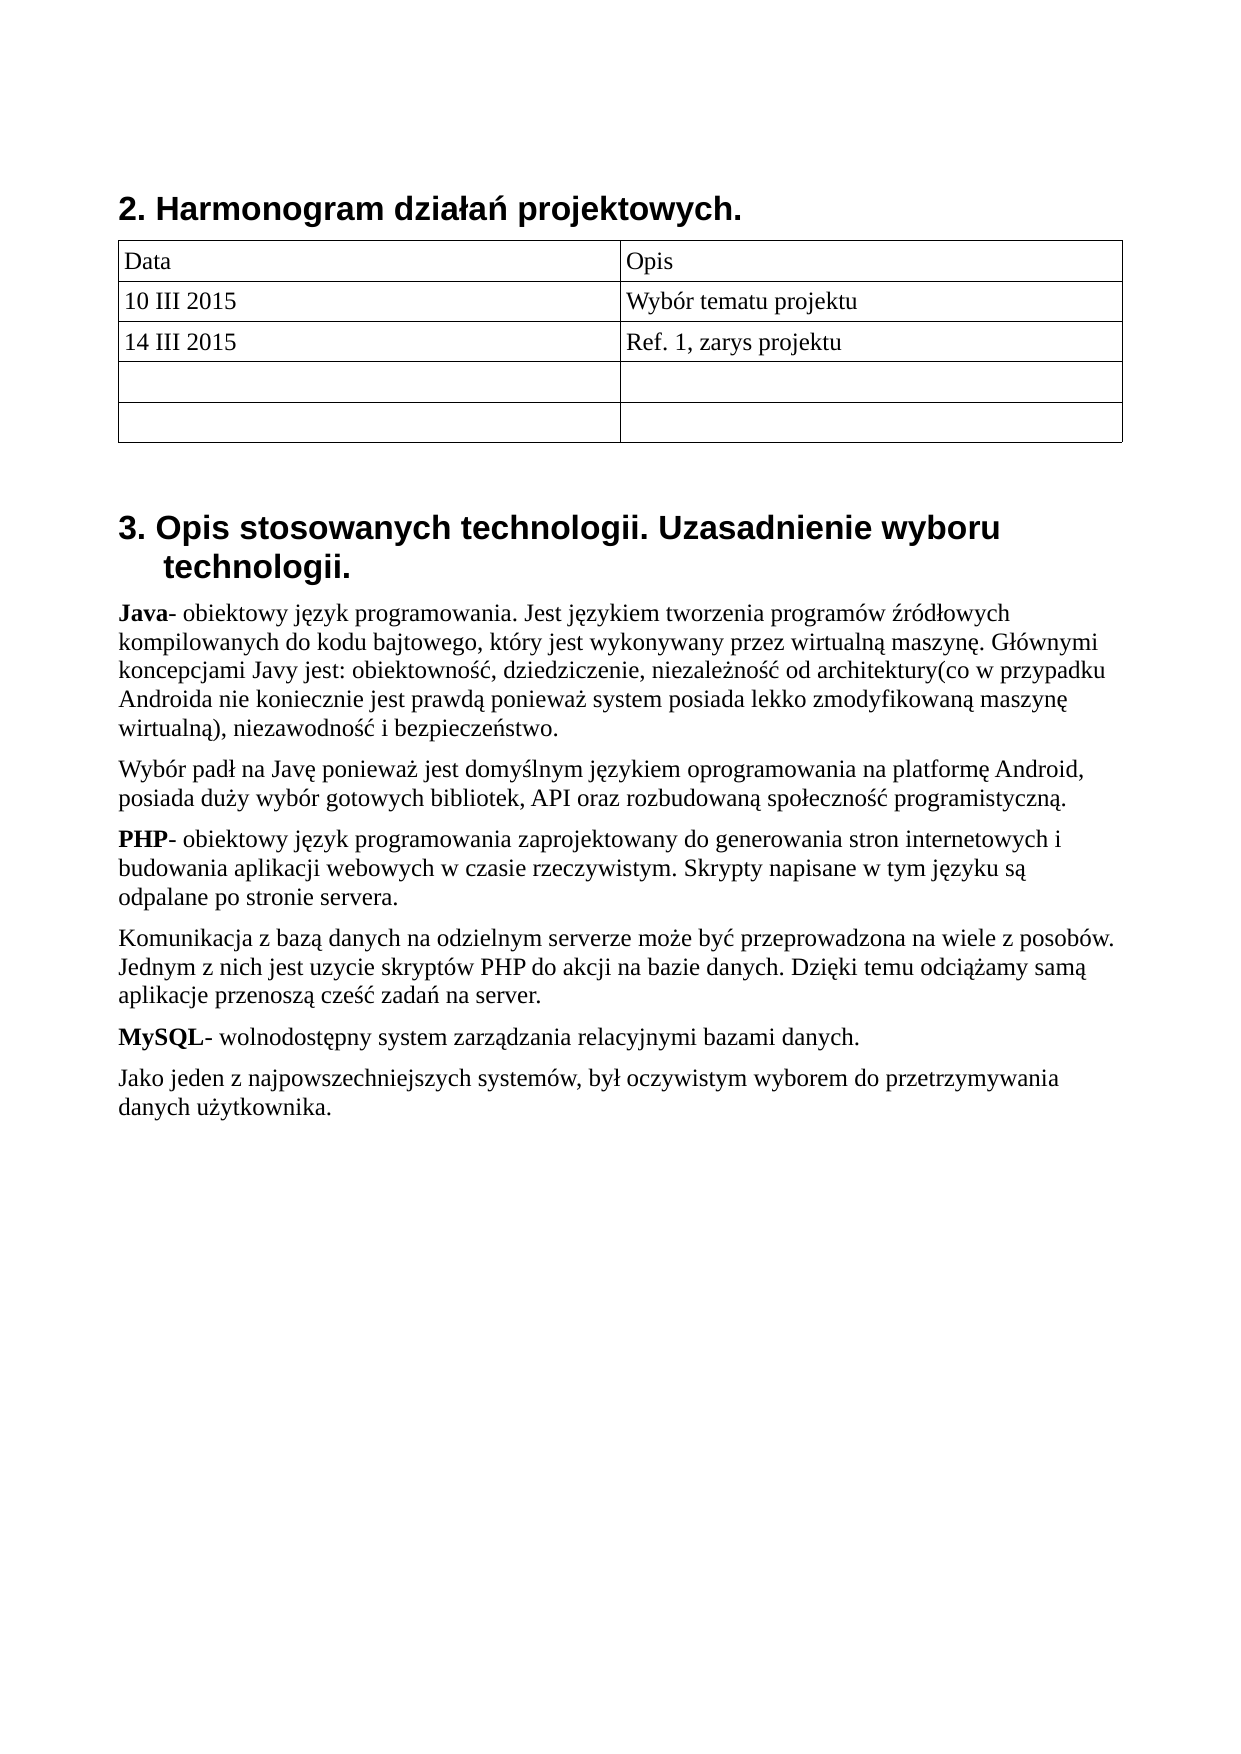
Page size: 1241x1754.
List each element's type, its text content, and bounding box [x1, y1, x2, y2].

text Komunikacja z bazą danych na odzielnym serverze może być przeprowadzona na wiele z posobów. Jednym z nich jest uzycie skryptów PHP do akcji na bazie danych. Dzięki temu odciążamy samą aplikacje przenoszą cześć zadań na server. [118, 923, 1122, 1009]
table_cell [119, 362, 620, 402]
table_cell 10 III 2015 [119, 282, 620, 321]
text PHP- obiektowy język programowania zaprojektowany do generowania stron internetowych i budowania aplikacji webowych w czasie rzeczywistym. Skrypty napisane w tym języku są odpalane po stronie servera. [118, 824, 1122, 911]
text Java- obiektowy język programowania. Jest językiem tworzenia programów źródłowych kompilowanych do kodu bajtowego, który jest wykonywany przez wirtualną maszynę. Głównymi koncepcjami Javy jest: obiektowność, dziedziczenie, niezależność od architektury(co w przypadku Androida nie koniecznie jest prawdą ponieważ system posiada lekko zmodyfikowaną maszynę wirtualną), niezawodność i bezpieczeństwo. [118, 598, 1122, 742]
table_header Opis [621, 241, 1122, 281]
table_cell [621, 362, 1122, 402]
subtitle 3. Opis stosowanych technologii. Uzasadnienie wyboru technologii. [118, 508, 1122, 586]
table_cell 14 III 2015 [119, 322, 620, 361]
subtitle 2. Harmonogram działań projektowych. [118, 189, 1122, 228]
table_cell [119, 403, 620, 442]
table_cell Ref. 1, zarys projektu [621, 322, 1122, 361]
text MySQL- wolnodostępny system zarządzania relacyjnymi bazami danych. [118, 1022, 1122, 1051]
table_cell [621, 403, 1122, 442]
text Jako jeden z najpowszechniejszych systemów, był oczywistym wyborem do przetrzymywania danych użytkownika. [118, 1063, 1122, 1121]
table_cell Wybór tematu projektu [621, 282, 1122, 321]
text Wybór padł na Javę ponieważ jest domyślnym językiem oprogramowania na platformę Android, posiada duży wybór gotowych bibliotek, API oraz rozbudowaną społeczność programistyczną. [118, 754, 1122, 812]
table_header Data [119, 241, 620, 281]
